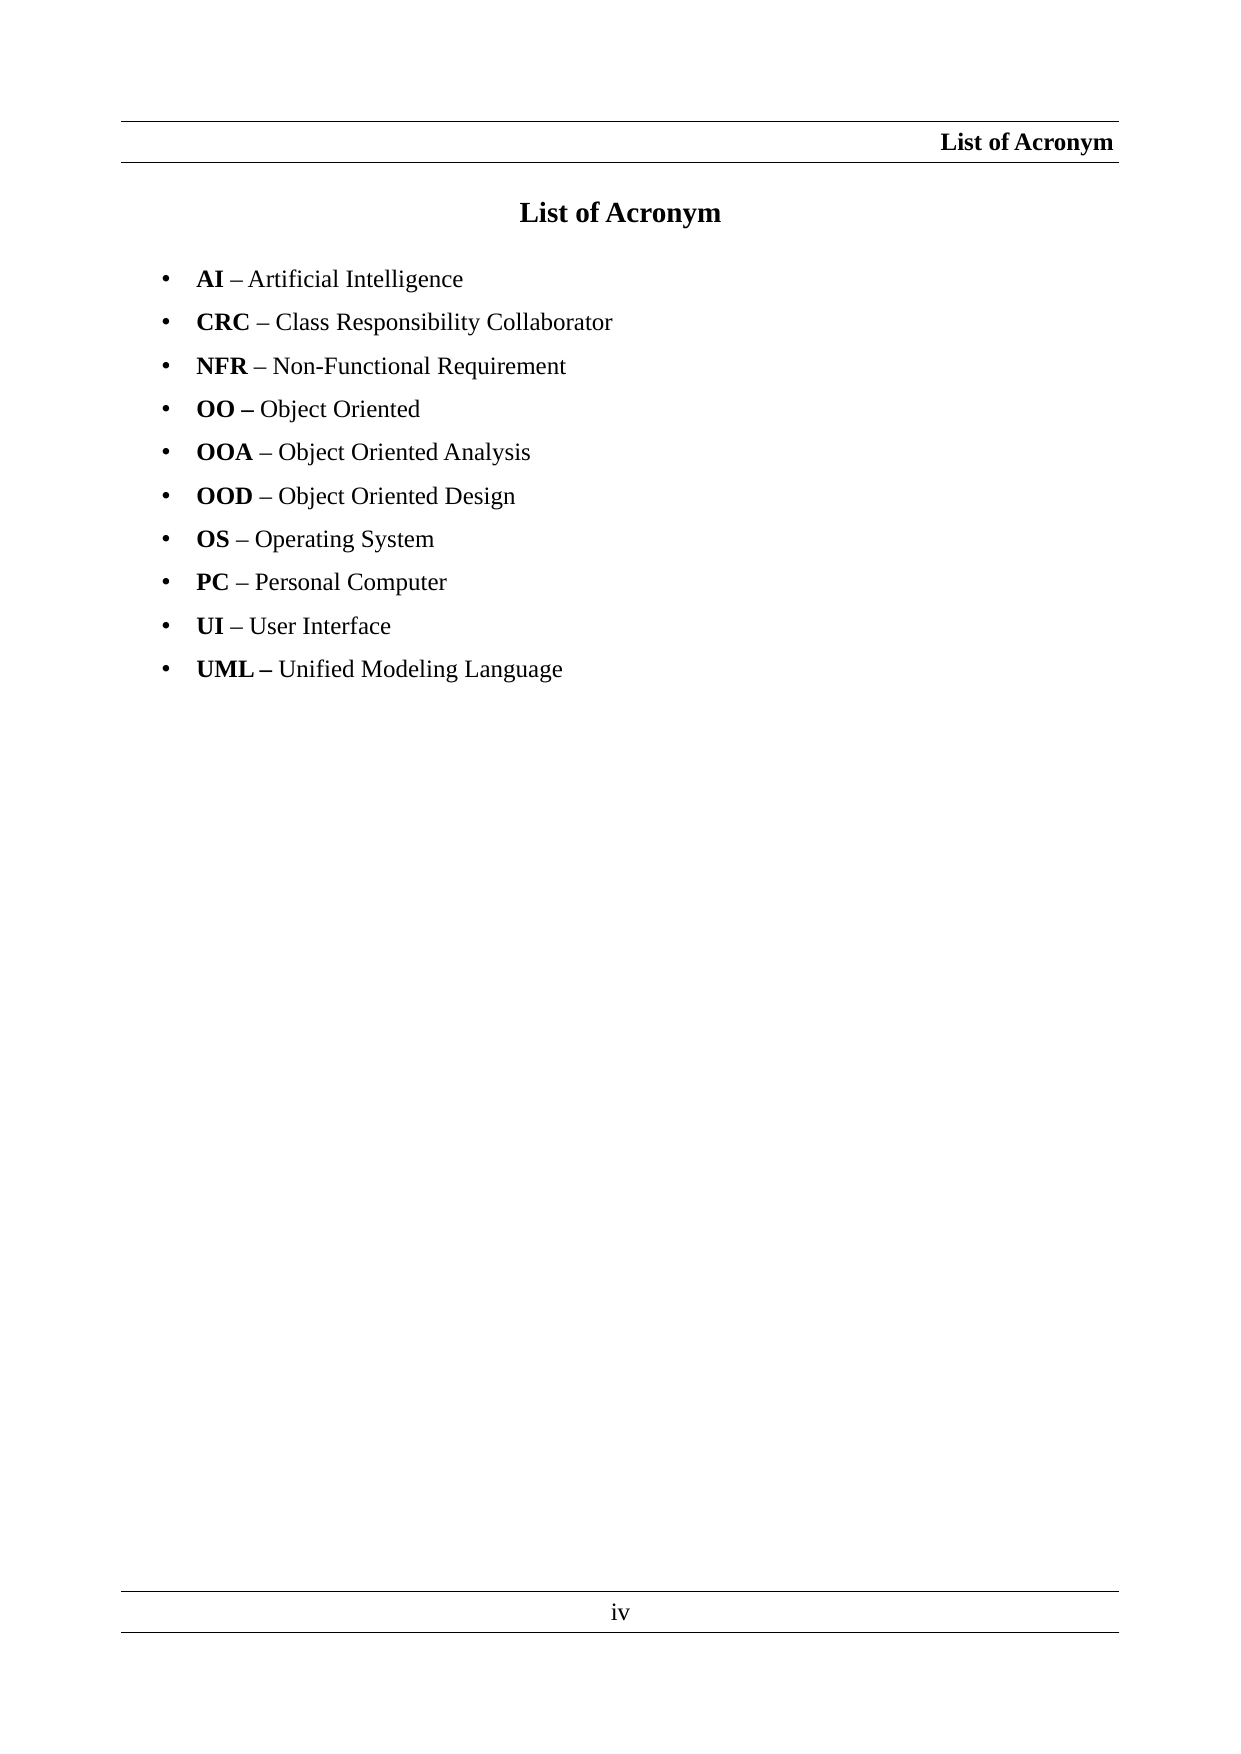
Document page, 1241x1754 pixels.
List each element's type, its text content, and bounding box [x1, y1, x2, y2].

list OS – Operating System [159, 521, 1119, 553]
list OO – Object Oriented [159, 391, 1119, 423]
list PC – Personal Computer [159, 564, 1119, 596]
list CRC – Class Responsibility Collaborator [159, 304, 1119, 336]
list UI – User Interface [159, 608, 1119, 639]
list OOD – Object Oriented Design [159, 478, 1119, 509]
list AI – Artificial Intelligence [159, 261, 1119, 293]
list NFR – Non-Functional Requirement [159, 348, 1119, 379]
subtitle List of Acronym [121, 192, 1119, 232]
list UML – Unified Modeling Language [159, 651, 1119, 686]
list OOA – Object Oriented Analysis [159, 434, 1119, 466]
